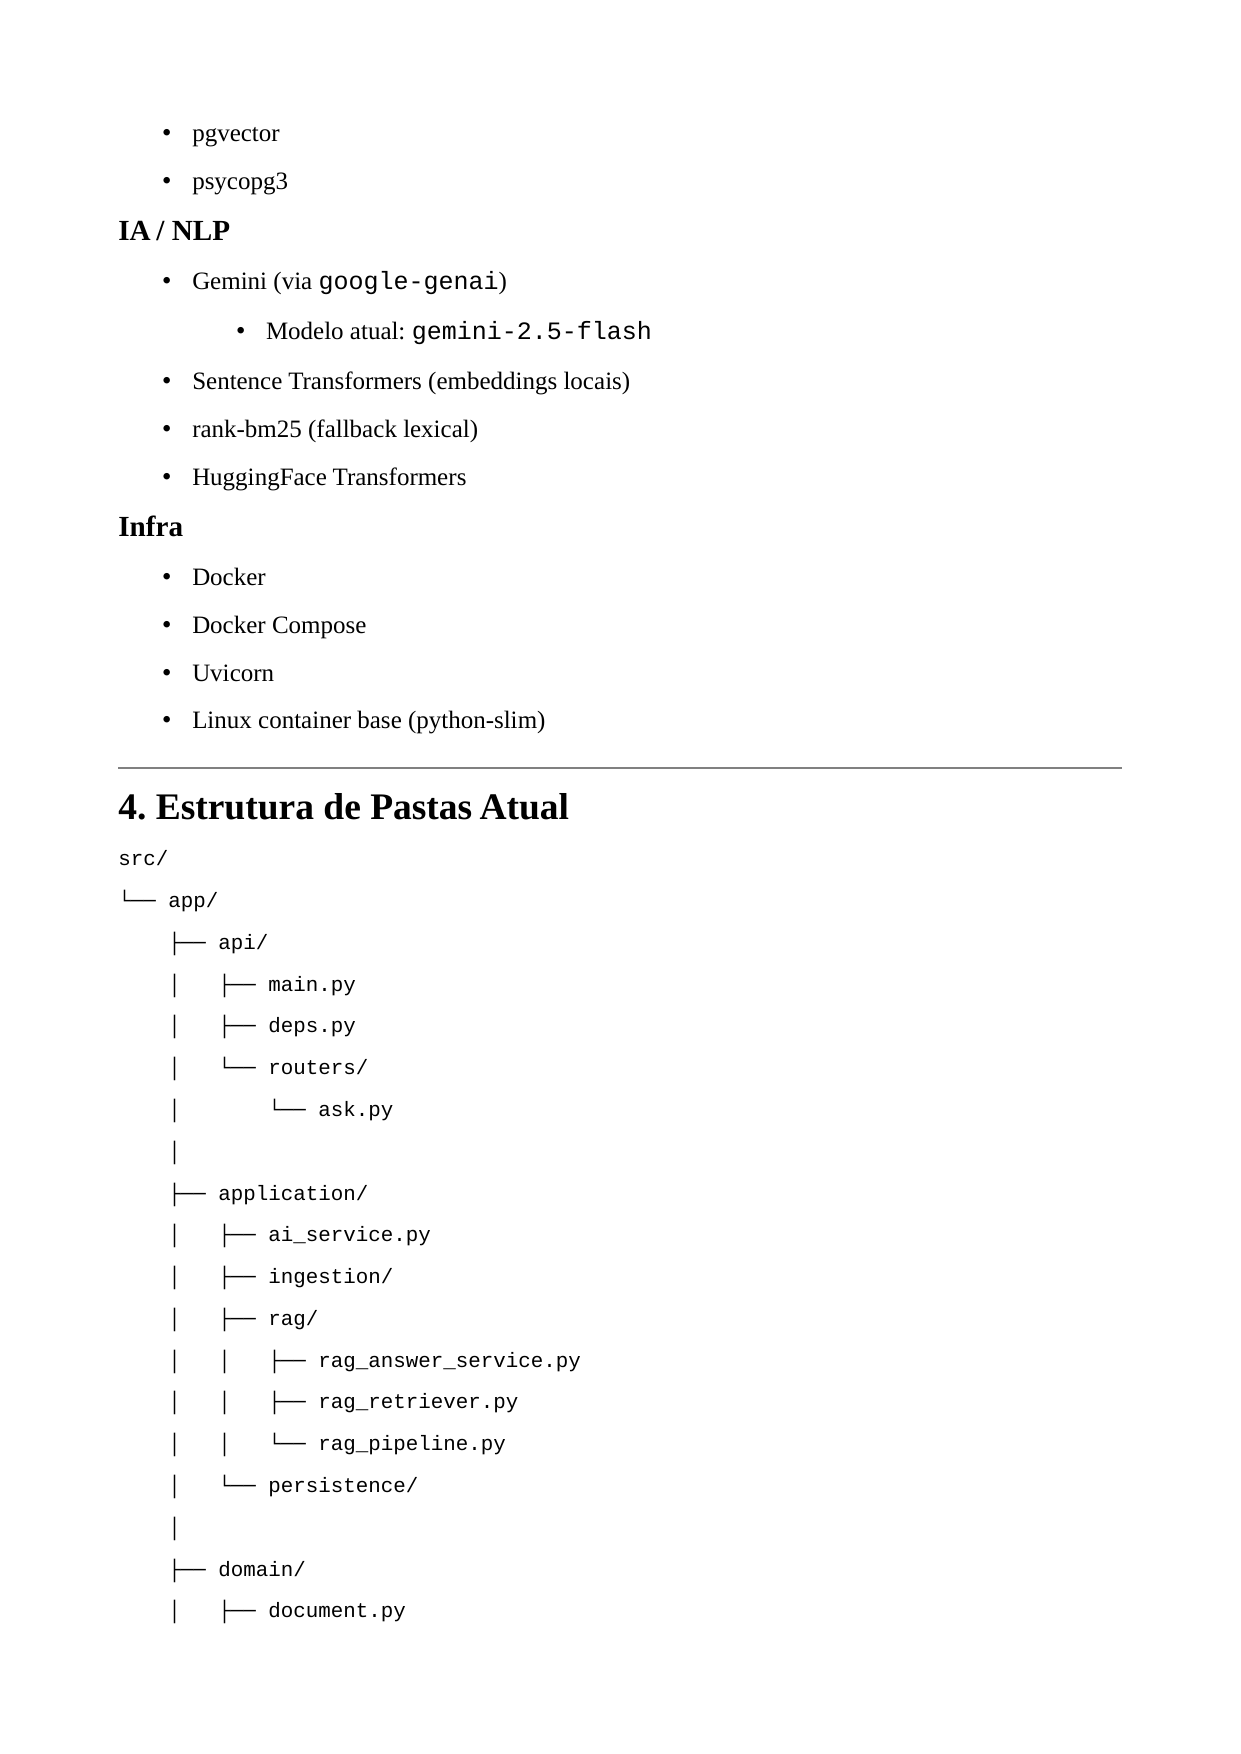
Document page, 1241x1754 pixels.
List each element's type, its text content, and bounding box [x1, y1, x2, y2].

text │ │ └── rag_pipeline.py [118, 1433, 1122, 1457]
text │ ├── main.py [225, 974, 1122, 997]
text │ ├── document.py [118, 1600, 1122, 1624]
text │ ├── ingestion/ [118, 1266, 1122, 1290]
list Sentence Transformers (embeddings locais) [162, 366, 1122, 395]
text src/ [118, 848, 1122, 872]
text └── app/ [118, 890, 1122, 914]
text │ ├── deps.py [118, 1016, 1122, 1039]
list Docker Compose [162, 610, 1122, 639]
list pgvector [162, 118, 1122, 147]
list Gemini (via google-genai) [162, 266, 1122, 297]
list Modelo atual: gemini-2.5-flash [236, 316, 1122, 347]
text ├── application/ [175, 1183, 1122, 1206]
list Linux container base (python-slim) [162, 705, 1122, 734]
text │ [118, 1517, 174, 1540]
subtitle IA / NLP [118, 213, 1122, 247]
text │ │ ├── rag_answer_service.py [225, 1350, 274, 1373]
text │ [118, 1141, 174, 1164]
text │ [175, 1517, 1122, 1540]
list psycopg3 [162, 166, 1122, 194]
text │ │ ├── rag_answer_service.py [275, 1350, 1122, 1373]
text │ │ ├── rag_answer_service.py [175, 1350, 224, 1373]
text ├── application/ [118, 1183, 174, 1206]
text │ └── persistence/ [118, 1475, 1122, 1499]
list Uvicorn [162, 658, 1122, 686]
text ├── api/ [118, 932, 1122, 956]
text │ └── ask.py [118, 1099, 1122, 1123]
text ├── domain/ [118, 1558, 1122, 1582]
list HuggingFace Transformers [162, 462, 1122, 490]
text │ │ ├── rag_answer_service.py [118, 1350, 174, 1373]
text │ ├── ai_service.py [118, 1224, 1122, 1248]
subtitle Infra [118, 509, 1122, 543]
text │ ├── main.py [175, 974, 224, 997]
text │ ├── main.py [118, 974, 174, 997]
text │ ├── rag/ [118, 1308, 1122, 1332]
list Docker [162, 562, 1122, 591]
subtitle 4. Estrutura de Pastas Atual [118, 784, 1122, 827]
text │ [175, 1141, 1122, 1164]
list rank-bm25 (fallback lexical) [162, 414, 1122, 443]
text │ │ ├── rag_retriever.py [118, 1391, 1122, 1415]
text │ └── routers/ [118, 1057, 1122, 1081]
